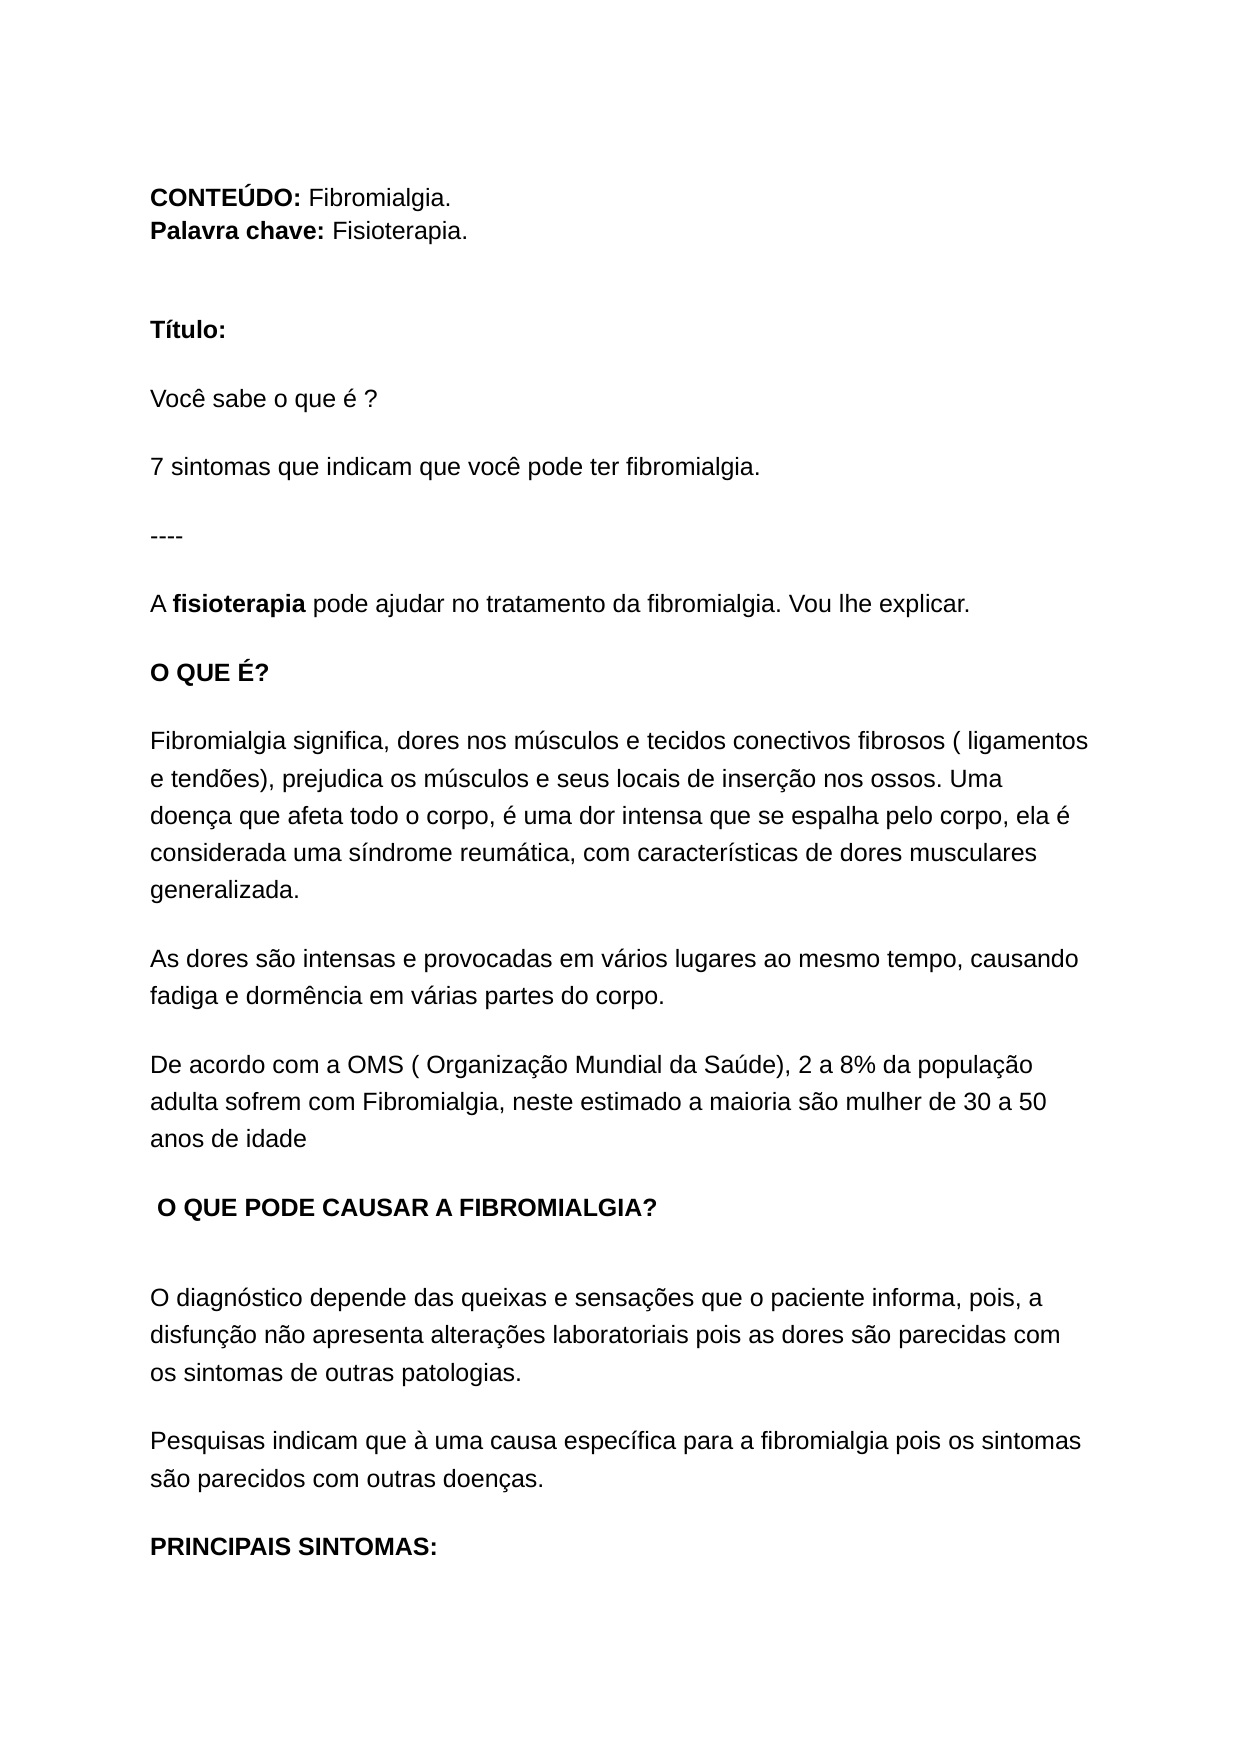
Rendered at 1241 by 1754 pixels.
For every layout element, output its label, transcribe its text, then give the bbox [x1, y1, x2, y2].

text ---- [150, 521, 1090, 549]
text Palavra chave: Fisioterapia. [150, 216, 1090, 245]
text PRINCIPAIS SINTOMAS: [150, 1532, 1090, 1561]
text O QUE PODE CAUSAR A FIBROMIALGIA? [150, 1193, 1090, 1222]
text A fisioterapia pode ajudar no tratamento da fibromialgia. Vou lhe explicar. [150, 589, 1090, 618]
text Você sabe o que é ? [150, 384, 1090, 412]
text Fibromialgia significa, dores nos músculos e tecidos conectivos fibrosos ( ligamentos e tendões), prejudica os músculos e seus locais de inserção nos ossos. Uma doença que afeta todo o corpo, é uma dor intensa que se espalha pelo corpo, ela é considerada uma síndrome reumática, com características de dores musculares generalizada. [150, 726, 1090, 904]
text De acordo com a OMS ( Organização Mundial da Saúde), 2 a 8% da população adulta sofrem com Fibromialgia, neste estimado a maioria são mulher de 30 a 50 anos de idade [150, 1050, 1090, 1153]
text Pesquisas indicam que à uma causa específica para a fibromialgia pois os sintomas são parecidos com outras doenças. [150, 1426, 1090, 1492]
text CONTEÚDO: Fibromialgia. [150, 183, 1090, 212]
text Título: [150, 315, 1090, 344]
text 7 sintomas que indicam que você pode ter fibromialgia. [150, 452, 1090, 481]
text As dores são intensas e provocadas em vários lugares ao mesmo tempo, causando fadiga e dormência em várias partes do corpo. [150, 944, 1090, 1010]
text O diagnóstico depende das queixas e sensações que o paciente informa, pois, a disfunção não apresenta alterações laboratoriais pois as dores são parecidas com os sintomas de outras patologias. [150, 1283, 1090, 1387]
text O QUE É? [150, 658, 1090, 687]
